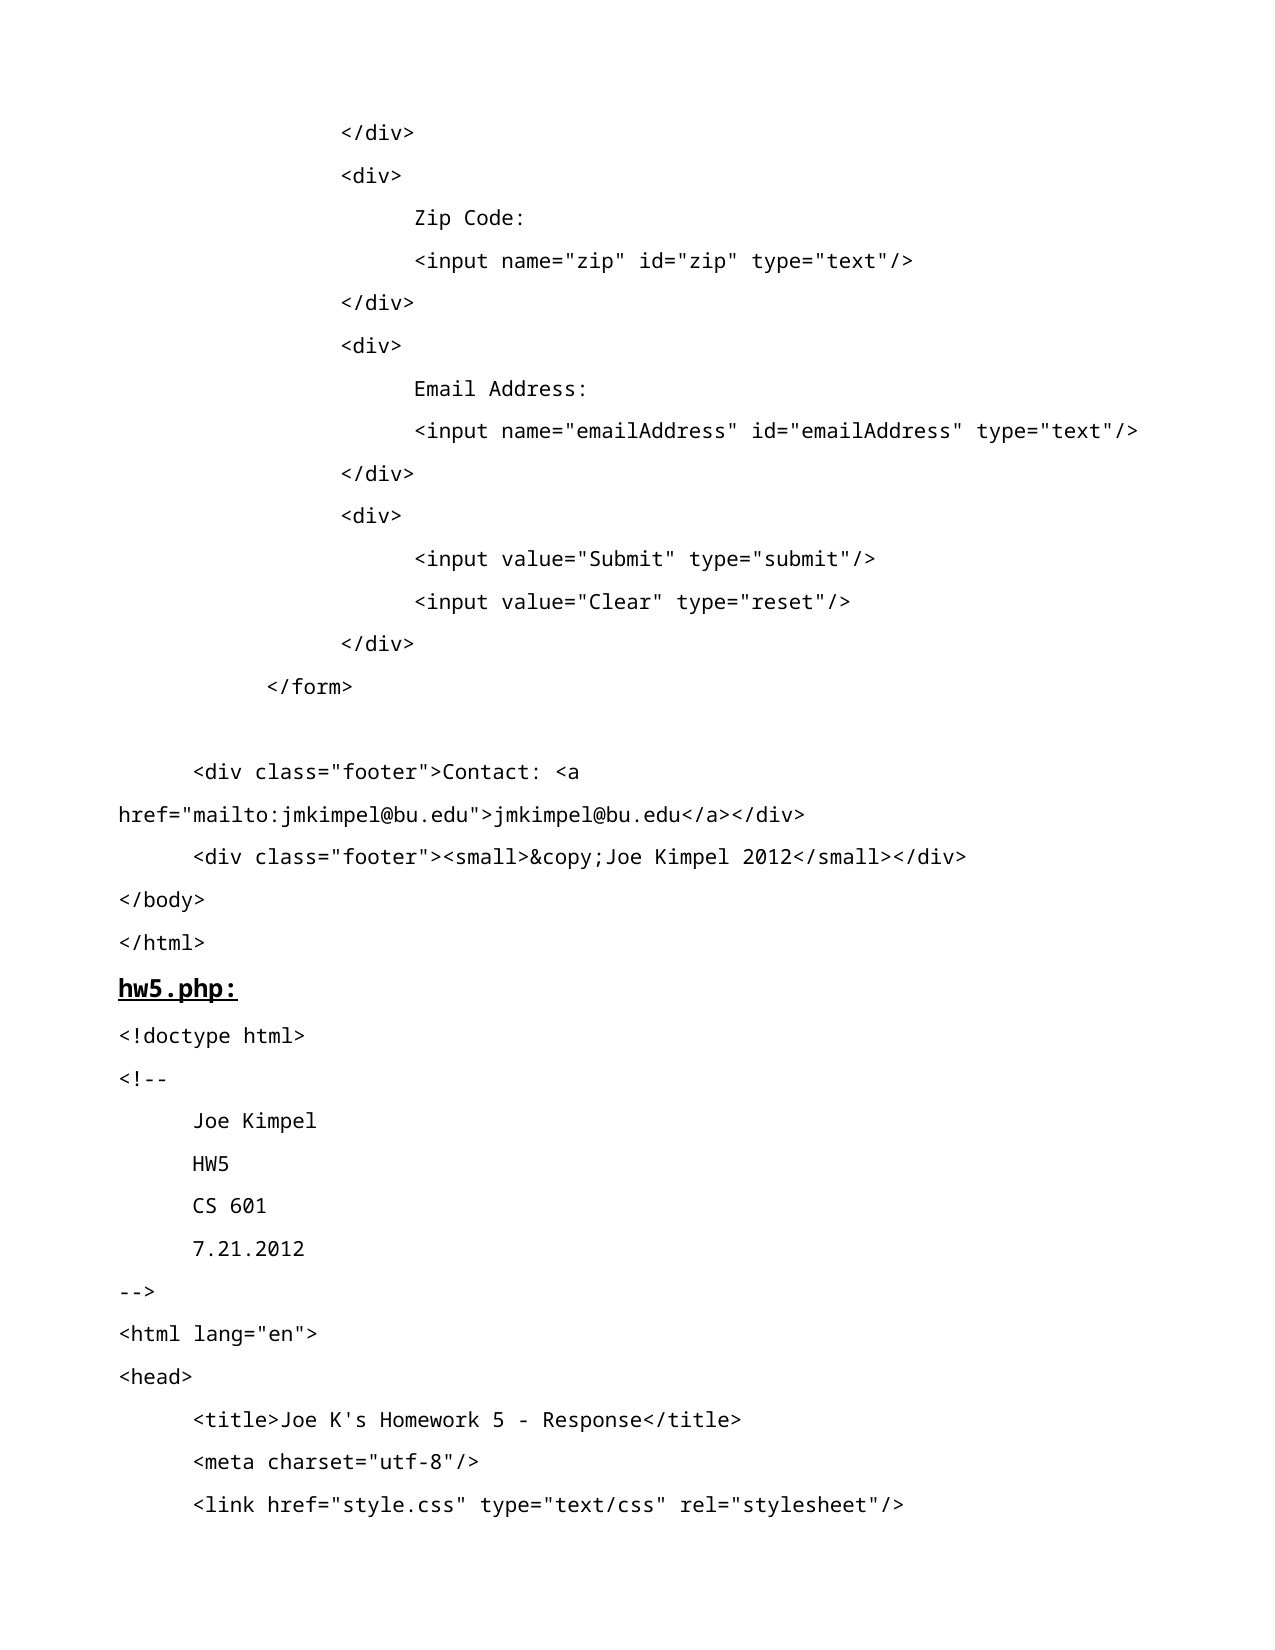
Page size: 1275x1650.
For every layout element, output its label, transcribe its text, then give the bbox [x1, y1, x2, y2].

text <div> [118, 161, 1157, 189]
text --> [118, 1277, 1157, 1305]
text </html> [118, 928, 1157, 956]
text 7.21.2012 [118, 1234, 1157, 1263]
text <!doctype html> [118, 1021, 1157, 1050]
text <link href="style.css" type="text/css" rel="stylesheet"/> [118, 1490, 1157, 1518]
text </div> [118, 459, 1157, 487]
text Zip Code: [118, 203, 1157, 232]
text </div> [118, 288, 1157, 317]
text Joe Kimpel [118, 1106, 1157, 1135]
text CS 601 [118, 1192, 1157, 1220]
text HW5 [118, 1149, 1157, 1177]
text <title>Joe K's Homework 5 - Response</title> [118, 1405, 1157, 1433]
text </div> [118, 118, 1157, 147]
text <div> [118, 502, 1157, 530]
text <input name="emailAddress" id="emailAddress" type="text"/> [118, 416, 1157, 445]
text <input name="zip" id="zip" type="text"/> [118, 246, 1157, 274]
text <html lang="en"> [118, 1319, 1157, 1348]
text <div class="footer"><small>&copy;Joe Kimpel 2012</small></div> [118, 842, 1157, 871]
text <div> [118, 331, 1157, 359]
text </div> [118, 629, 1157, 658]
text hw5.php: [118, 970, 1157, 1004]
text <input value="Clear" type="reset"/> [118, 587, 1157, 615]
text <!-- [118, 1064, 1157, 1092]
text <meta charset="utf-8"/> [118, 1447, 1157, 1476]
text <input value="Submit" type="submit"/> [118, 544, 1157, 573]
text <head> [118, 1362, 1157, 1391]
text Email Address: [118, 374, 1157, 402]
text <div class="footer">Contact: <a href="mailto:jmkimpel@bu.edu">jmkimpel@bu.edu</a></div> [118, 757, 1157, 828]
text </form> [118, 672, 1157, 700]
text </body> [118, 885, 1157, 913]
